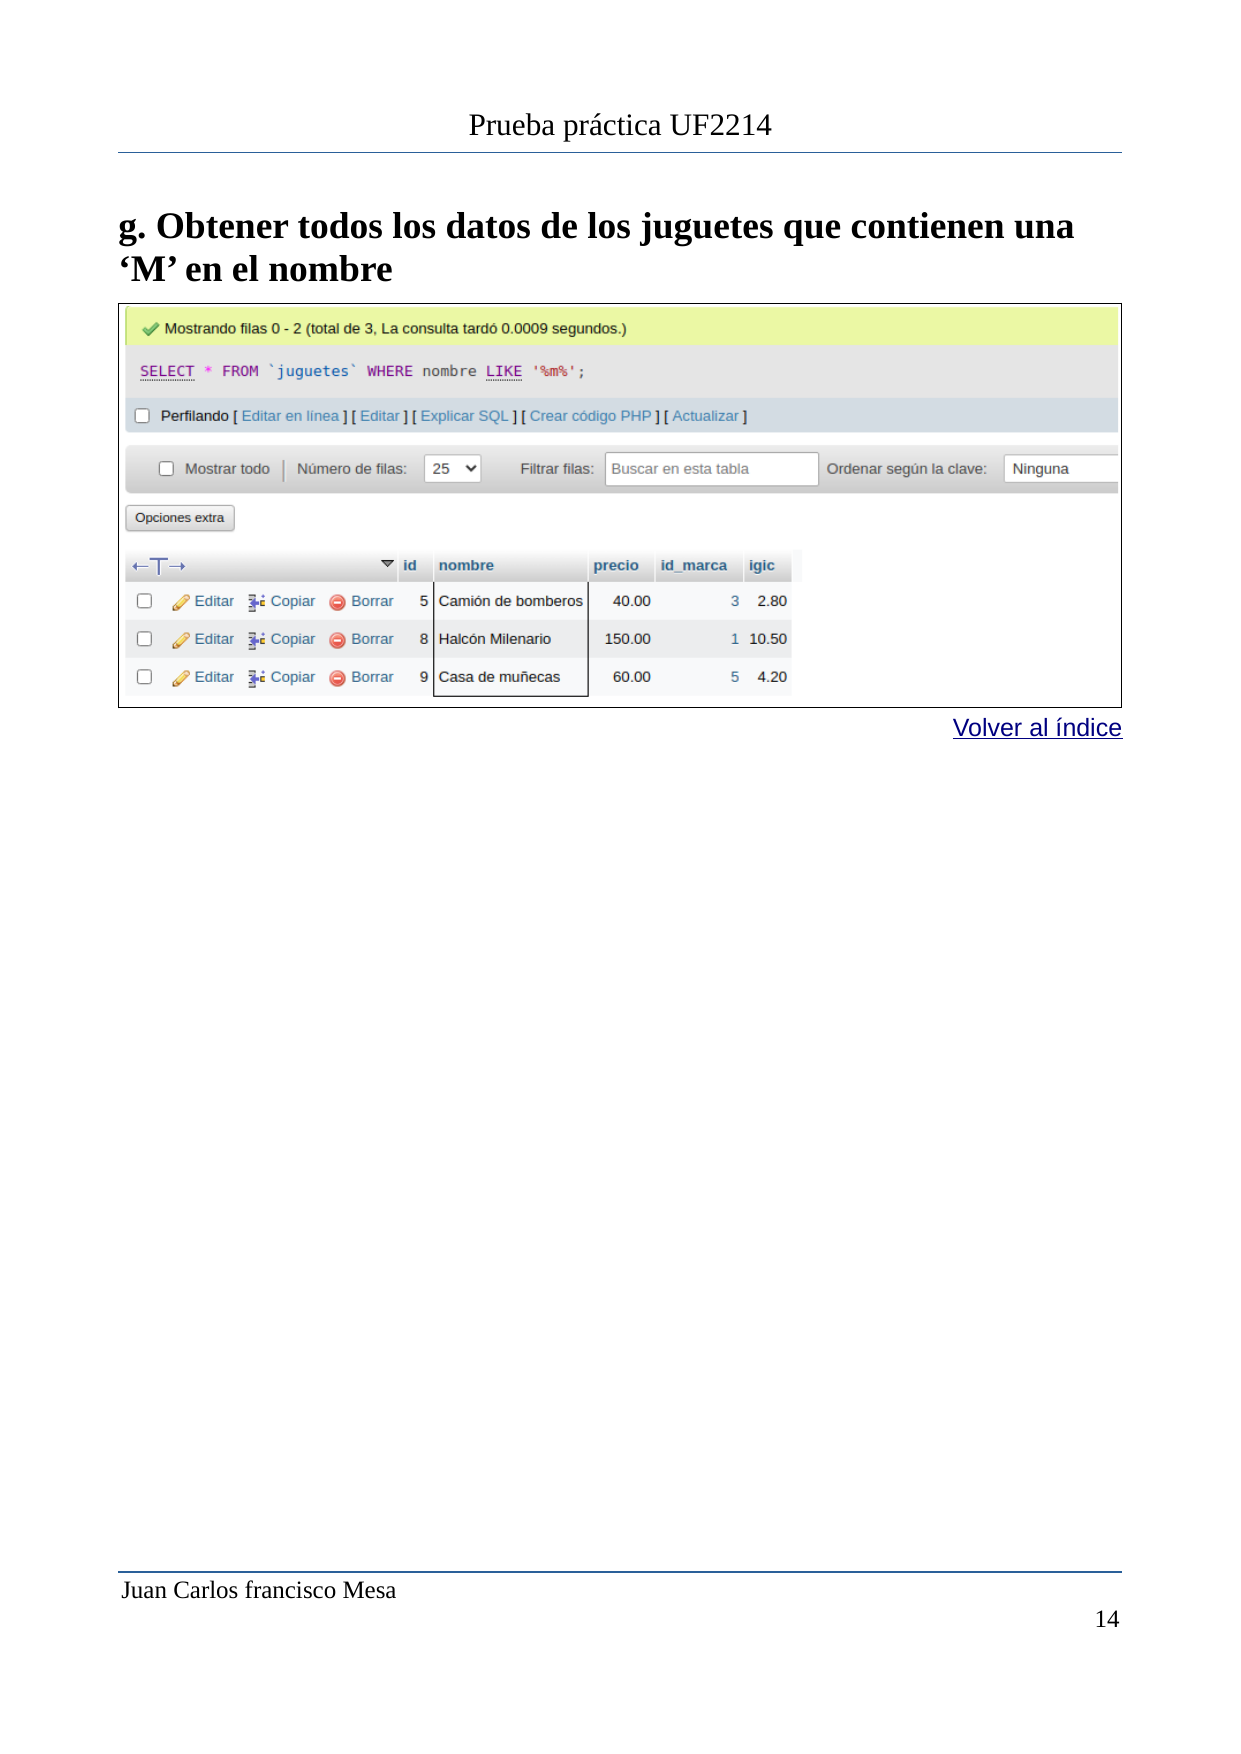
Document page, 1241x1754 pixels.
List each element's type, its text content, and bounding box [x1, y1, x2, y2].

picture [122, 306, 1119, 705]
text Volver al índice [118, 708, 1122, 742]
text [119, 304, 1121, 707]
subtitle g. Obtener todos los datos de los juguetes que contienen una ‘M’ en el nombre [118, 204, 1122, 290]
